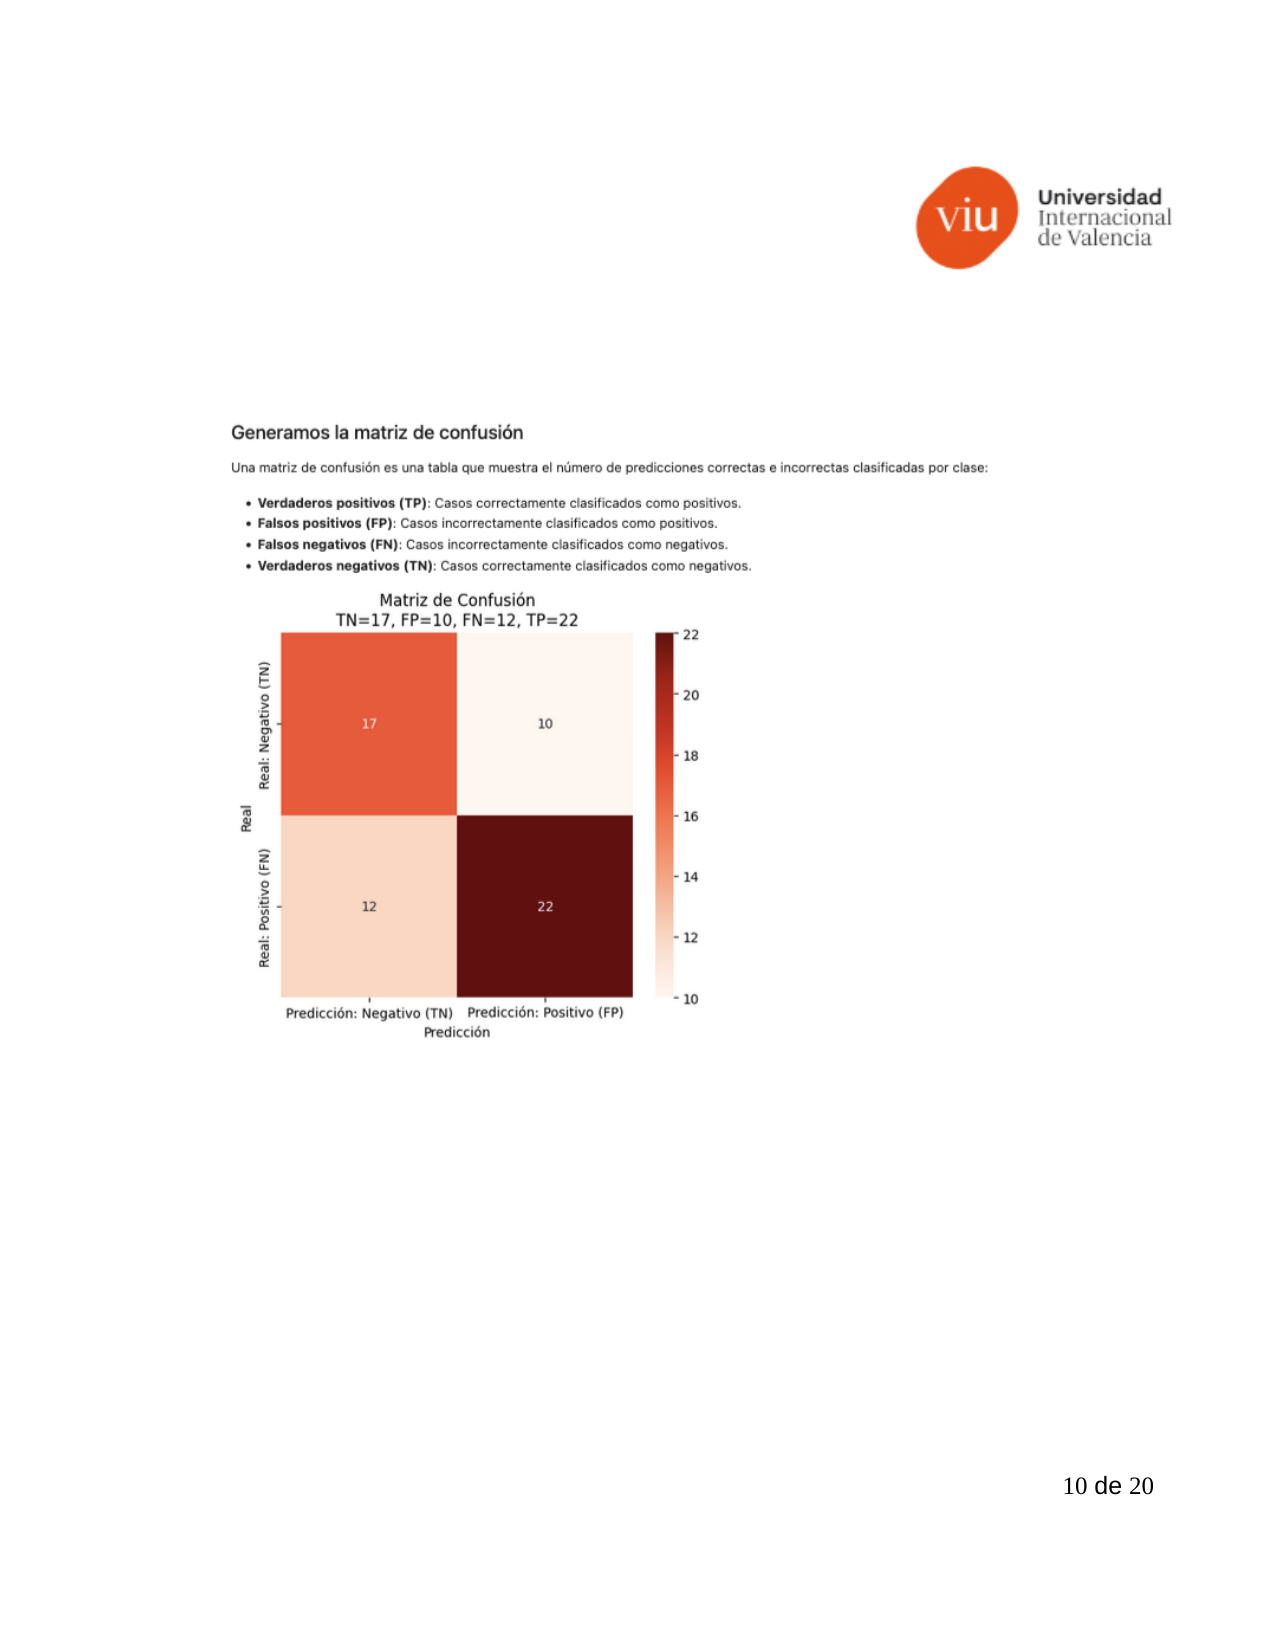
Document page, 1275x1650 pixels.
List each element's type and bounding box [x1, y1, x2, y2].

picture [913, 162, 1175, 274]
picture [224, 419, 1004, 1051]
